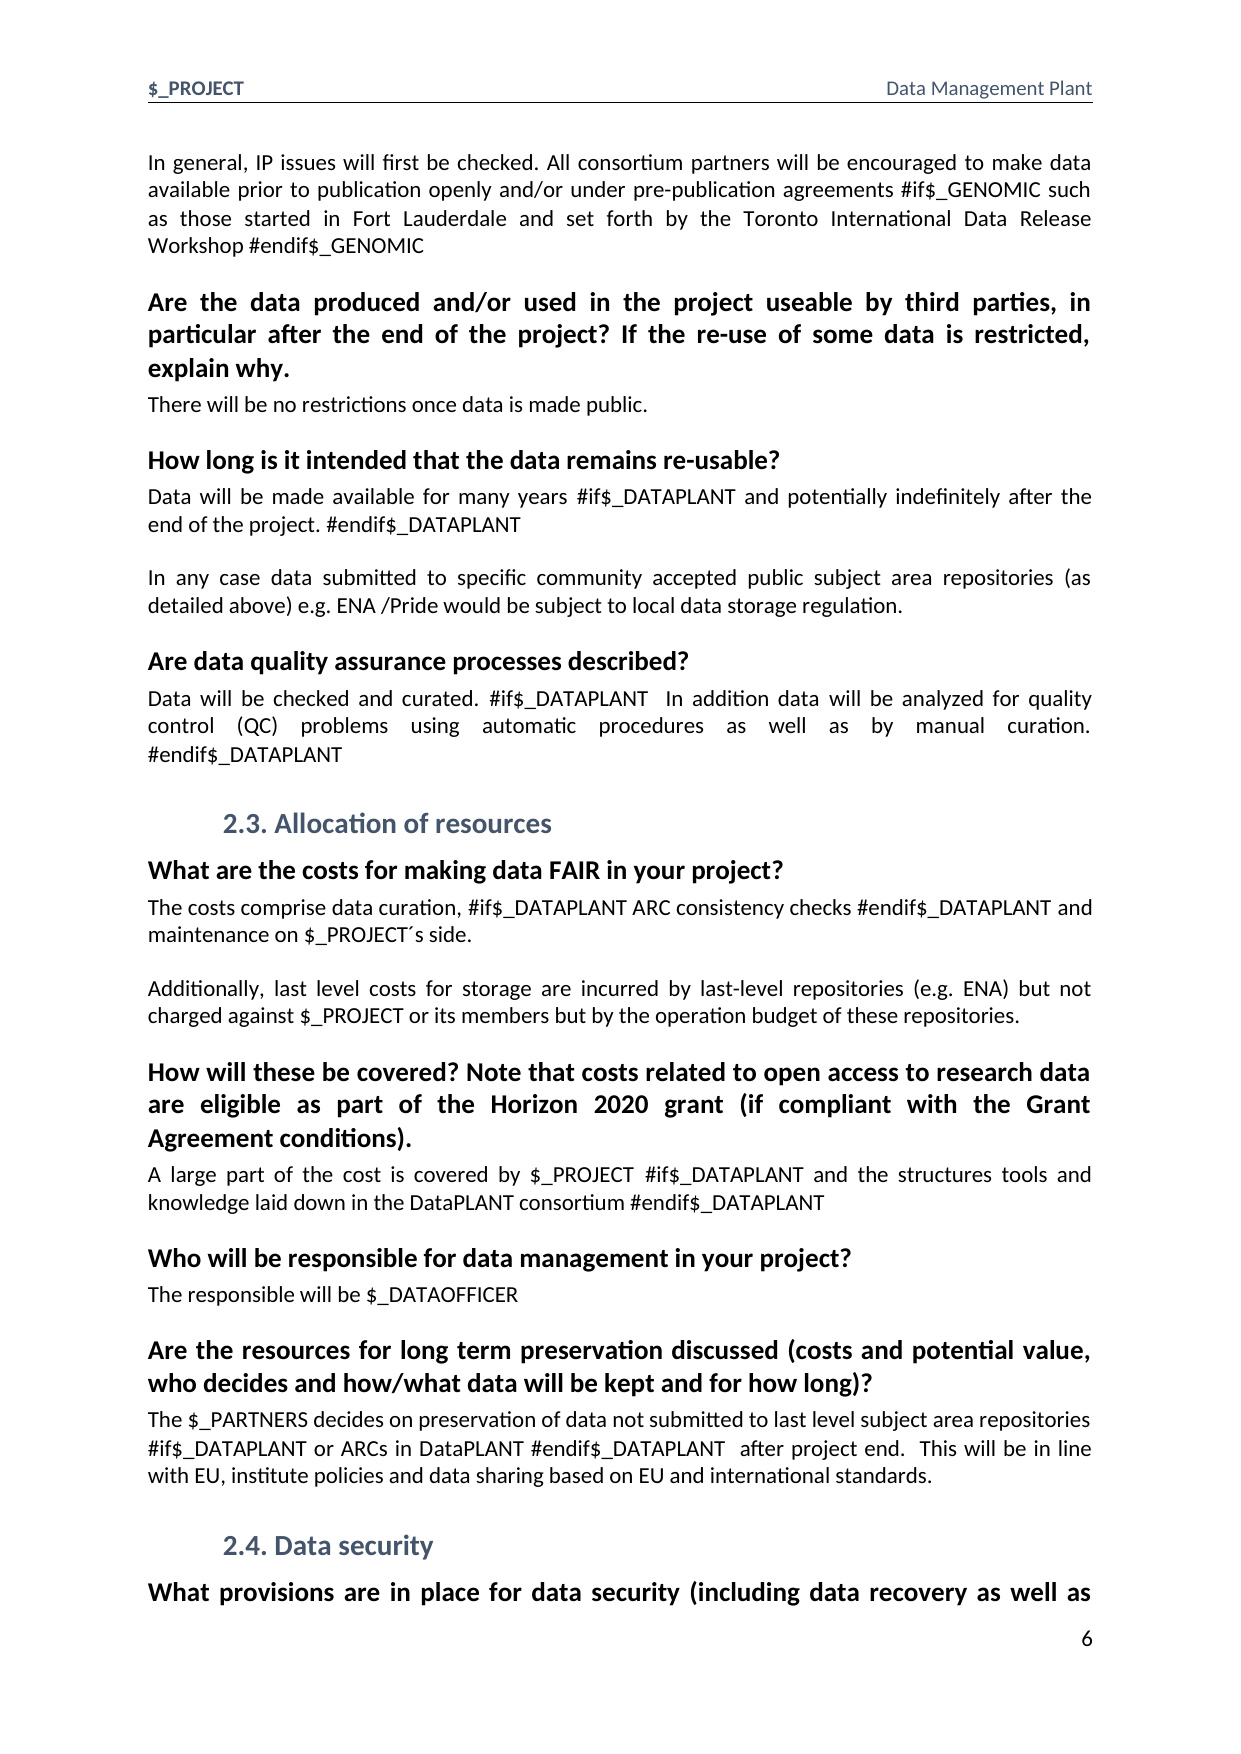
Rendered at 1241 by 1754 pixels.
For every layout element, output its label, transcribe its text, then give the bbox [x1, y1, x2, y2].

text Are data quality assurance processes described? [148, 644, 1093, 677]
text The responsible will be $_DATAOFFICER [148, 1280, 1093, 1308]
text How long is it intended that the data remains re-usable? [148, 443, 1093, 476]
text What are the costs for making data FAIR in your project? [148, 853, 1093, 886]
text Data will be checked and curated. #if$_DATAPLANT In addition data will be analyzed for quality control (QC) problems using automatic procedures as well as by manual curation. #endif$_DATAPLANT [148, 684, 1093, 768]
text There will be no restrictions once data is made public. [148, 390, 1093, 418]
subtitle 2.3. Allocation of resources [148, 805, 1093, 841]
text A large part of the cost is covered by $_PROJECT #if$_DATAPLANT and the structures tools and knowledge laid down in the DataPLANT consortium #endif$_DATAPLANT [148, 1160, 1093, 1216]
text In general, IP issues will first be checked. All consortium partners will be encouraged to make data available prior to publication openly and/or under pre-publication agreements #if$_GENOMIC such as those started in Fort Lauderdale and set forth by the Toronto International Data Release Workshop #endif$_GENOMIC [148, 148, 1093, 260]
text The costs comprise data curation, #if$_DATAPLANT ARC consistency checks #endif$_DATAPLANT and maintenance on $_PROJECT´s side. [148, 893, 1093, 949]
text How will these be covered? Note that costs related to open access to research data are eligible as part of the Horizon 2020 grant (if compliant with the Grant Agreement conditions). [148, 1055, 1093, 1154]
text Additionally, last level costs for storage are incurred by last-level repositories (e.g. ENA) but not charged against $_PROJECT or its members but by the operation budget of these repositories. [148, 974, 1093, 1030]
subtitle 2.4. Data security [148, 1527, 1093, 1563]
text Who will be responsible for data management in your project? [148, 1241, 1093, 1274]
text In any case data submitted to specific community accepted public subject area repositories (as detailed above) e.g. ENA /Pride would be subject to local data storage regulation. [148, 563, 1093, 619]
text Are the data produced and/or used in the project useable by third parties, in particular after the end of the project? If the re-use of some data is restricted, explain why. [148, 285, 1093, 384]
text Data will be made available for many years #if$_DATAPLANT and potentially indefinitely after the end of the project. #endif$_DATAPLANT [148, 482, 1093, 538]
text Are the resources for long term preservation discussed (costs and potential value, who decides and how/what data will be kept and for how long)? [148, 1333, 1093, 1399]
text The $_PARTNERS decides on preservation of data not submitted to last level subject area repositories #if$_DATAPLANT or ARCs in DataPLANT #endif$_DATAPLANT after project end. This will be in line with EU, institute policies and data sharing based on EU and international standards. [148, 1406, 1093, 1490]
text What provisions are in place for data security (including data recovery as well as [148, 1575, 1093, 1608]
